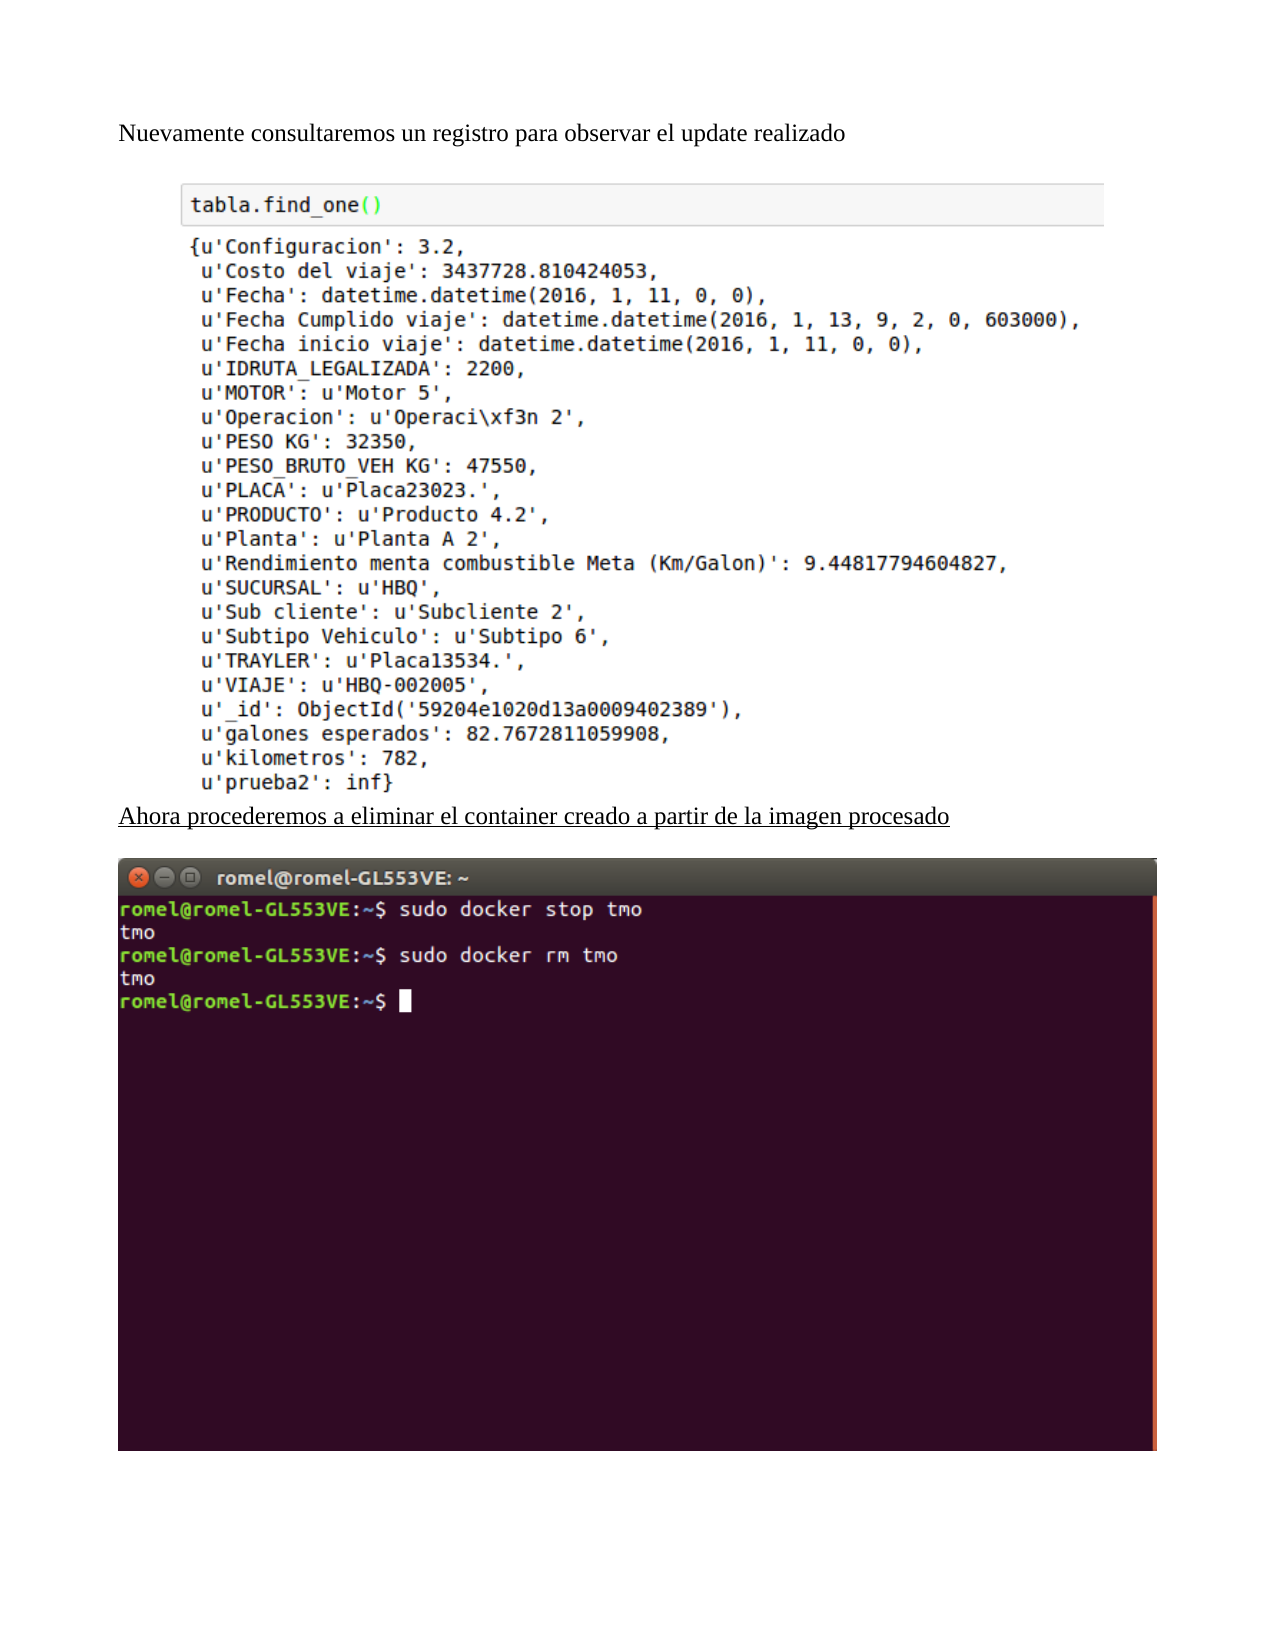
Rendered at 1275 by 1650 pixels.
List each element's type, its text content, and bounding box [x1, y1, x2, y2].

picture [171, 175, 1104, 801]
picture [118, 858, 1157, 1451]
text Nuevamente consultaremos un registro para observar el update realizado [118, 118, 1157, 147]
text Ahora procederemos a eliminar el container creado a partir de la imagen procesado [118, 176, 1157, 830]
